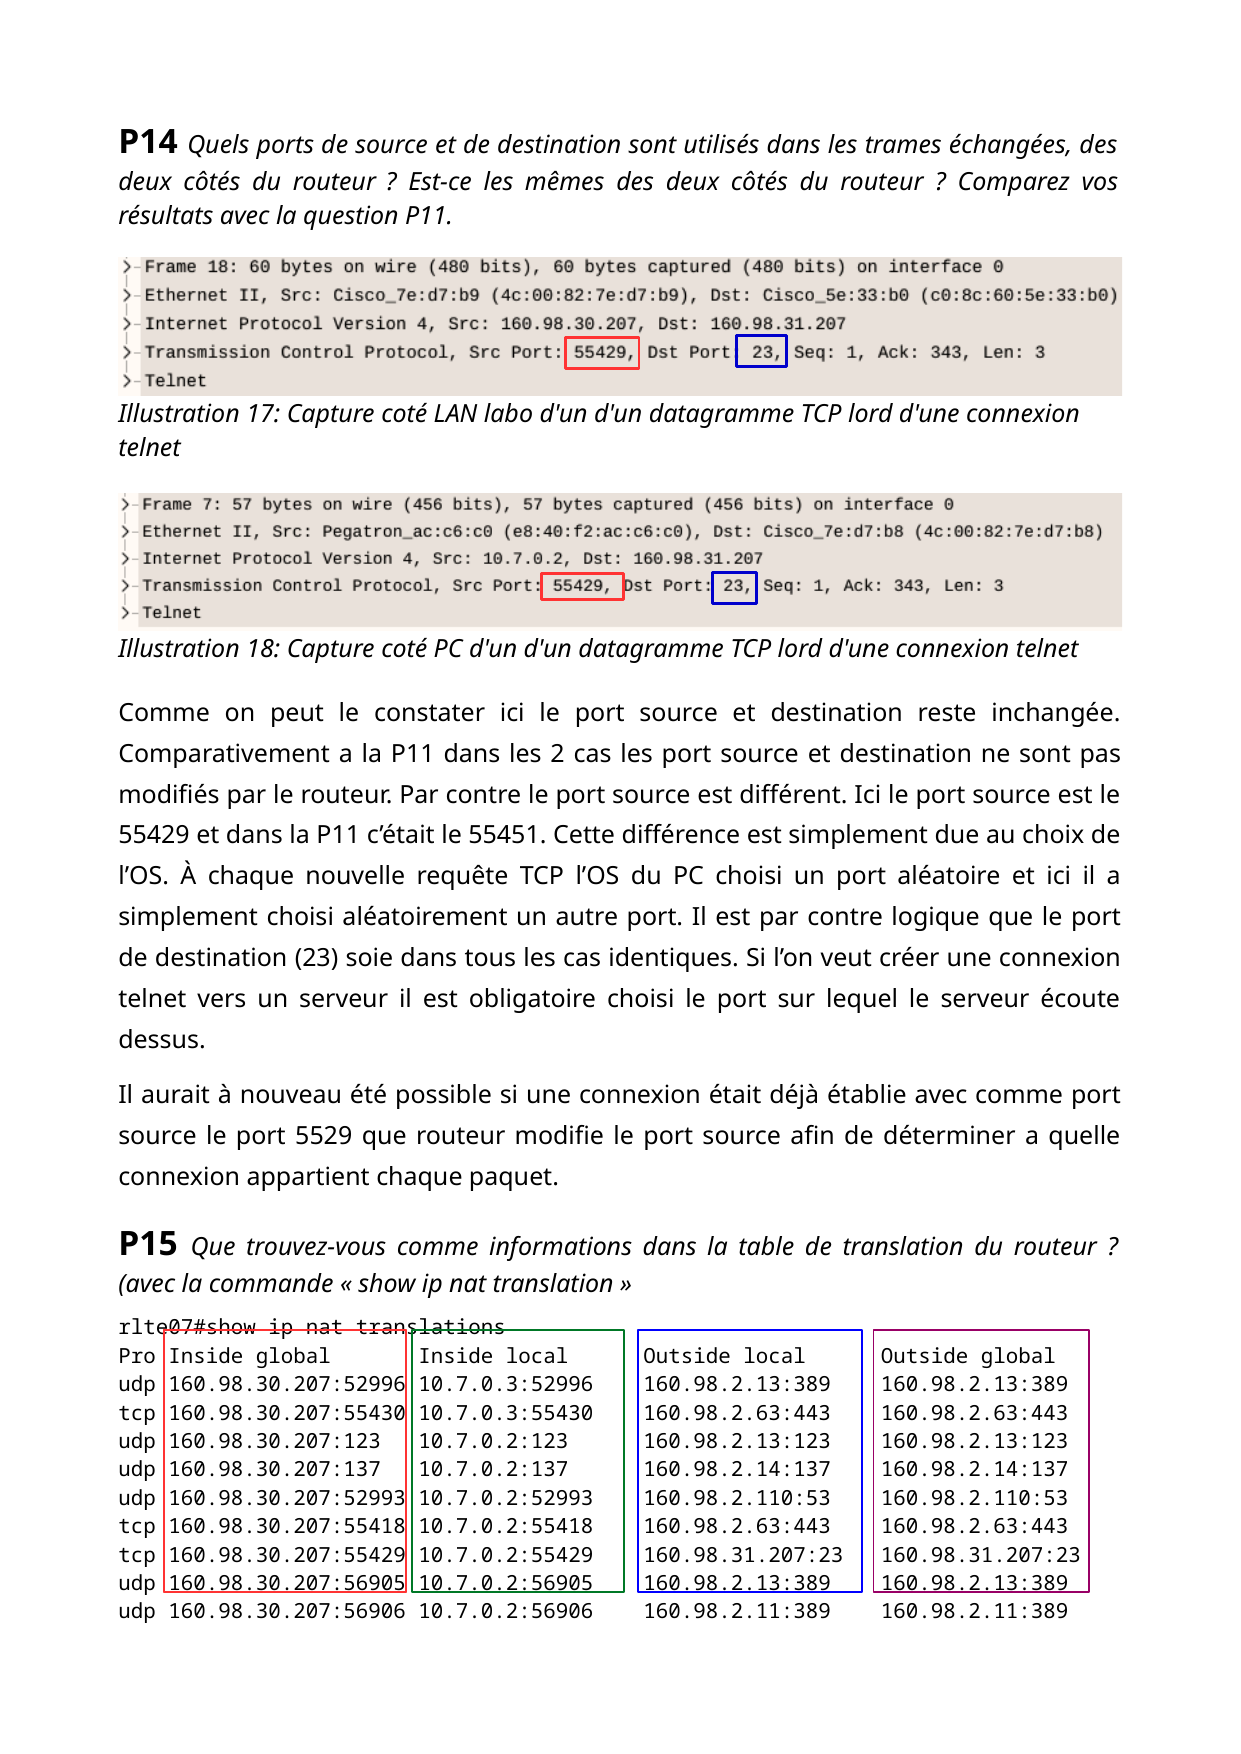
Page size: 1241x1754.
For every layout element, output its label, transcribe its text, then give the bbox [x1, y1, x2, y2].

text 160.98.2.63:443 [874, 1398, 1088, 1426]
text [118, 463, 1122, 493]
text 160.98.30.207:137 [165, 1454, 405, 1483]
text 160.98.30.207:55430 [165, 1398, 405, 1426]
text 160.98.30.207:55429 [165, 1540, 405, 1568]
text udp [118, 1483, 163, 1511]
text 10.7.0.3:52996 [413, 1369, 623, 1398]
text 160.98.2.13:389 [874, 1369, 1088, 1398]
text 10.7.0.2:52993 [413, 1483, 623, 1511]
text Inside local [413, 1341, 623, 1369]
text 160.98.30.207:52993 [165, 1483, 405, 1511]
text 160.98.2.63:443 [874, 1511, 1088, 1540]
text 10.7.0.2:123 [413, 1426, 623, 1454]
text Outside global [874, 1341, 1088, 1369]
text 10.7.0.2:55418 [413, 1511, 623, 1540]
text 160.98.30.207:52996 [165, 1369, 405, 1398]
text 160.98.2.13:123 [639, 1426, 861, 1454]
text udp 160.98.30.207:56906 10.7.0.2:56906 160.98.2.11:389 160.98.2.11:389 [118, 1597, 1122, 1625]
text tcp [118, 1540, 163, 1568]
picture [118, 257, 1123, 396]
text Il aurait à nouveau été possible si une connexion était déjà établie avec comme port source le port 5529 que routeur modifie le port source afin de déterminer a quelle connexion appartient chaque paquet. [118, 1077, 1122, 1192]
text udp 160.98.30.207:56905 10.7.0.2:56905 160.98.2.13:389 160.98.2.13:389 [118, 1568, 1122, 1597]
text 160.98.2.13:123 [874, 1426, 1088, 1454]
text 10.7.0.3:55430 [413, 1398, 623, 1426]
text Inside global [165, 1341, 405, 1369]
picture [118, 493, 1123, 631]
text Outside local [639, 1341, 861, 1369]
text 10.7.0.2:55429 [413, 1540, 623, 1568]
text tcp [118, 1511, 163, 1540]
text 160.98.2.63:443 [639, 1398, 861, 1426]
text udp [118, 1369, 163, 1398]
text 160.98.30.207:123 [165, 1426, 405, 1454]
text 160.98.2.14:137 [874, 1454, 1088, 1483]
subtitle P15 Que trouvez-vous comme informations dans la table de translation du routeur ? (avec la commande « show ip nat translation » [118, 1220, 1122, 1300]
text 160.98.30.207:55418 [165, 1511, 405, 1540]
text udp [118, 1454, 163, 1483]
text 160.98.2.13:389 [639, 1369, 861, 1398]
text 160.98.2.110:53 [874, 1483, 1088, 1511]
text 10.7.0.2:137 [413, 1454, 623, 1483]
subtitle P14 Quels ports de source et de destination sont utilisés dans les trames échangées, des deux côtés du routeur ? Est-ce les mêmes des deux côtés du routeur ? Comparez vos résultats avec la question P11. [118, 118, 1122, 232]
text 160.98.2.110:53 [639, 1483, 861, 1511]
text Illustration 17: Capture coté LAN labo d'un d'un datagramme TCP lord d'une connexion telnet [118, 396, 1122, 463]
text udp [118, 1426, 163, 1454]
text tcp [118, 1398, 163, 1426]
text Comme on peut le constater ici le port source et destination reste inchangée. Comparativement a la P11 dans les 2 cas les port source et destination ne sont pas modifiés par le routeur. Par contre le port source est différent. Ici le port source est le 55429 et dans la P11 c’était le 55451. Cette différence est simplement due au choix de l’OS. À chaque nouvelle requête TCP l’OS du PC choisi un port aléatoire et ici il a simplement choisi aléatoirement un autre port. Il est par contre logique que le port de destination (23) soie dans tous les cas identiques. Si l’on veut créer une connexion telnet vers un serveur il est obligatoire choisi le port sur lequel le serveur écoute dessus. [118, 665, 1122, 1055]
text 160.98.31.207:23 [874, 1540, 1088, 1568]
text 160.98.2.63:443 [639, 1511, 861, 1540]
text 160.98.31.207:23 [639, 1540, 861, 1568]
text 160.98.2.14:137 [639, 1454, 861, 1483]
text Pro [118, 1341, 163, 1369]
text Illustration 18: Capture coté PC d'un d'un datagramme TCP lord d'une connexion telnet [118, 631, 1122, 665]
text rlte07#show ip nat translations [118, 1312, 1122, 1341]
